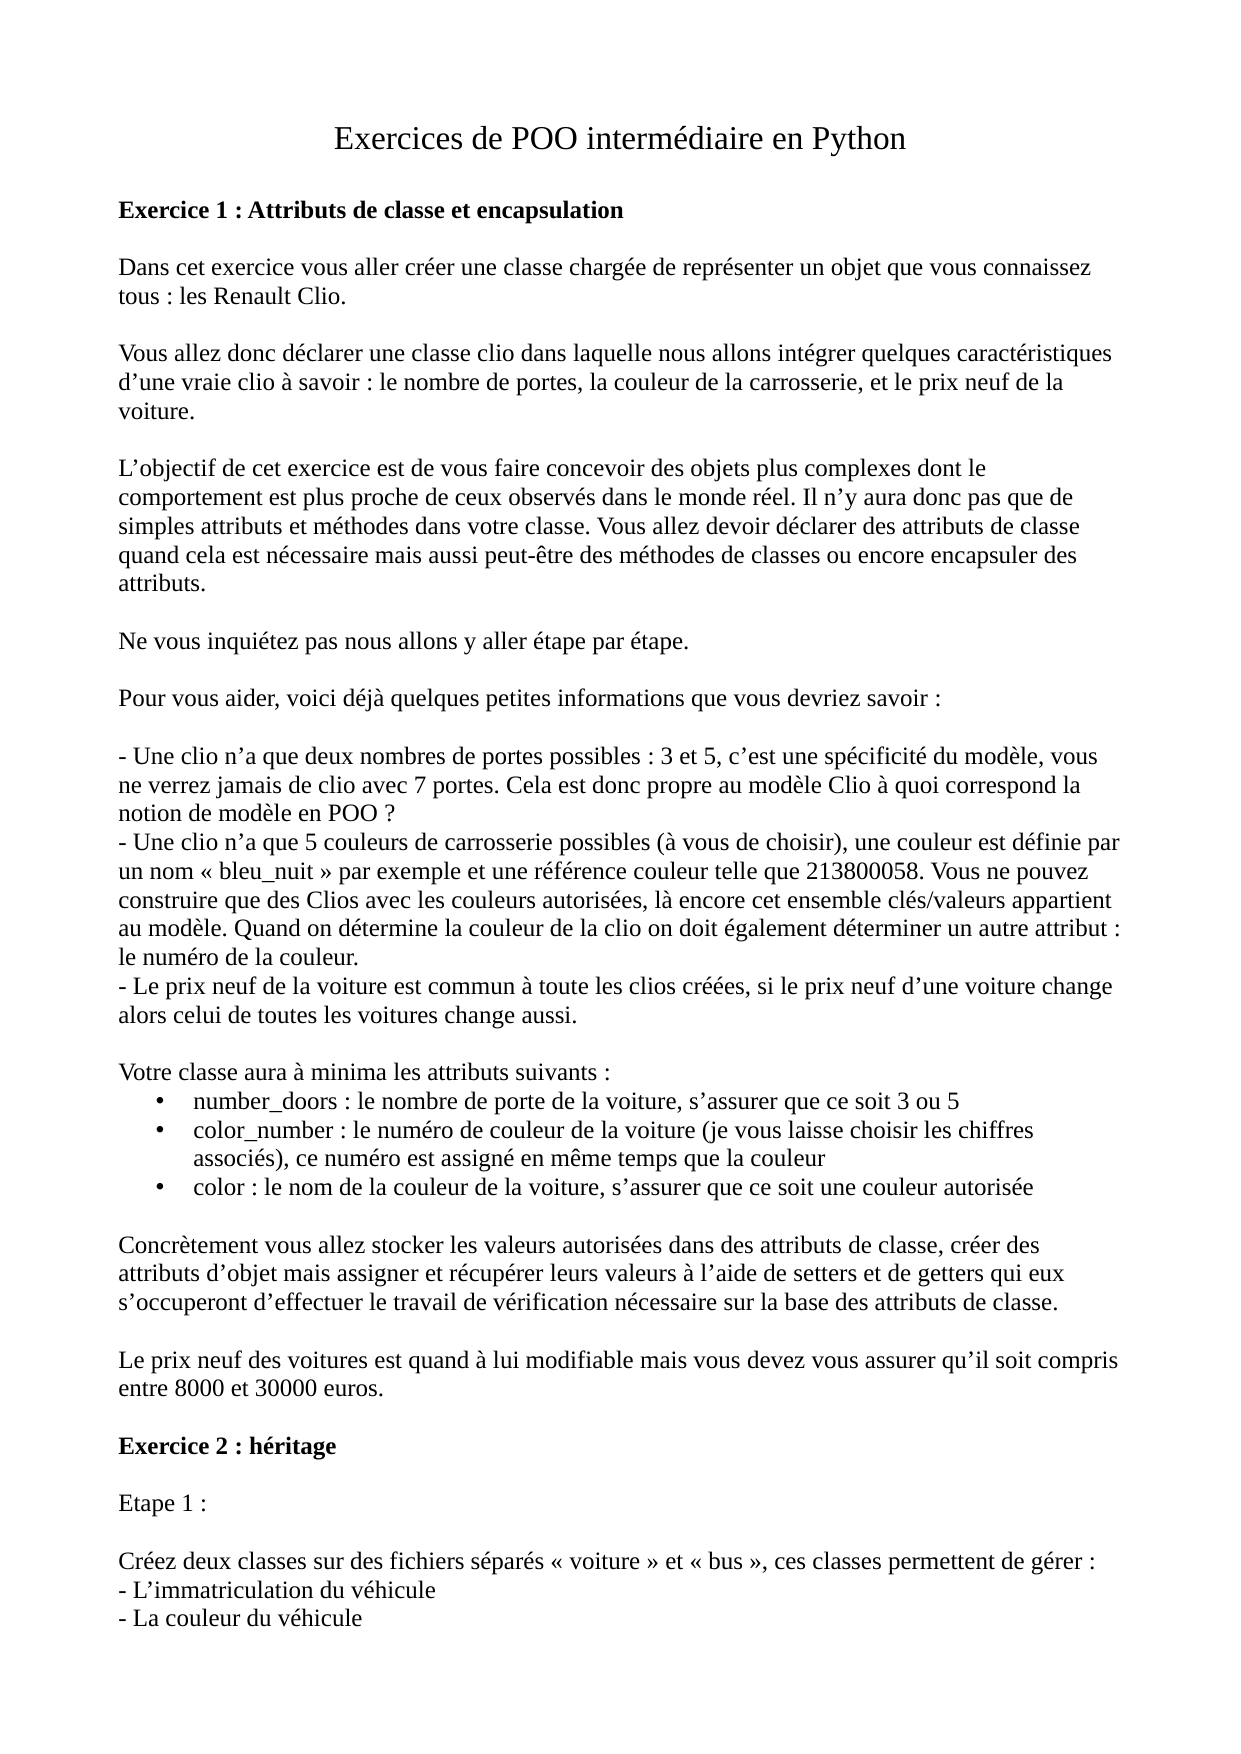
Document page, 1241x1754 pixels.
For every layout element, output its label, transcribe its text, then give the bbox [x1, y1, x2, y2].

list number_doors : le nombre de porte de la voiture, s’assurer que ce soit 3 ou 5 [156, 1086, 1122, 1115]
text - Une clio n’a que 5 couleurs de carrosserie possibles (à vous de choisir), une couleur est définie par un nom « bleu_nuit » par exemple et une référence couleur telle que 213800058. Vous ne pouvez construire que des Clios avec les couleurs autorisées, là encore cet ensemble clés/valeurs appartient au modèle. Quand on détermine la couleur de la clio on doit également déterminer un autre attribut : le numéro de la couleur. [118, 827, 1122, 971]
text - La couleur du véhicule [118, 1603, 1122, 1632]
text Dans cet exercice vous aller créer une classe chargée de représenter un objet que vous connaissez tous : les Renault Clio. [118, 252, 1122, 310]
text Exercices de POO intermédiaire en Python [118, 118, 1122, 156]
list color : le nom de la couleur de la voiture, s’assurer que ce soit une couleur autorisée [156, 1172, 1122, 1201]
text Concrètement vous allez stocker les valeurs autorisées dans des attributs de classe, créer des attributs d’objet mais assigner et récupérer leurs valeurs à l’aide de setters et de getters qui eux s’occuperont d’effectuer le travail de vérification nécessaire sur la base des attributs de classe. [118, 1230, 1122, 1316]
text Le prix neuf des voitures est quand à lui modifiable mais vous devez vous assurer qu’il soit compris entre 8000 et 30000 euros. [118, 1345, 1122, 1402]
text Pour vous aider, voici déjà quelques petites informations que vous devriez savoir : [118, 683, 1122, 712]
text - L’immatriculation du véhicule [118, 1575, 1122, 1603]
text Exercice 2 : héritage [118, 1431, 1122, 1460]
text L’objectif de cet exercice est de vous faire concevoir des objets plus complexes dont le comportement est plus proche de ceux observés dans le monde réel. Il n’y aura donc pas que de simples attributs et méthodes dans votre classe. Vous allez devoir déclarer des attributs de classe quand cela est nécessaire mais aussi peut-être des méthodes de classes ou encore encapsuler des attributs. [118, 453, 1122, 597]
list color_number : le numéro de couleur de la voiture (je vous laisse choisir les chiffres associés), ce numéro est assigné en même temps que la couleur [156, 1115, 1122, 1172]
text Ne vous inquiétez pas nous allons y aller étape par étape. [118, 626, 1122, 655]
text Créez deux classes sur des fichiers séparés « voiture » et « bus », ces classes permettent de gérer : [118, 1546, 1122, 1575]
text - Une clio n’a que deux nombres de portes possibles : 3 et 5, c’est une spécificité du modèle, vous ne verrez jamais de clio avec 7 portes. Cela est donc propre au modèle Clio à quoi correspond la notion de modèle en POO ? [118, 741, 1122, 827]
text Votre classe aura à minima les attributs suivants : [118, 1057, 1122, 1086]
text Vous allez donc déclarer une classe clio dans laquelle nous allons intégrer quelques caractéristiques d’une vraie clio à savoir : le nombre de portes, la couleur de la carrosserie, et le prix neuf de la voiture. [118, 338, 1122, 425]
text Exercice 1 : Attributs de classe et encapsulation [118, 195, 1122, 223]
text - Le prix neuf de la voiture est commun à toute les clios créées, si le prix neuf d’une voiture change alors celui de toutes les voitures change aussi. [118, 971, 1122, 1028]
text Etape 1 : [118, 1488, 1122, 1517]
